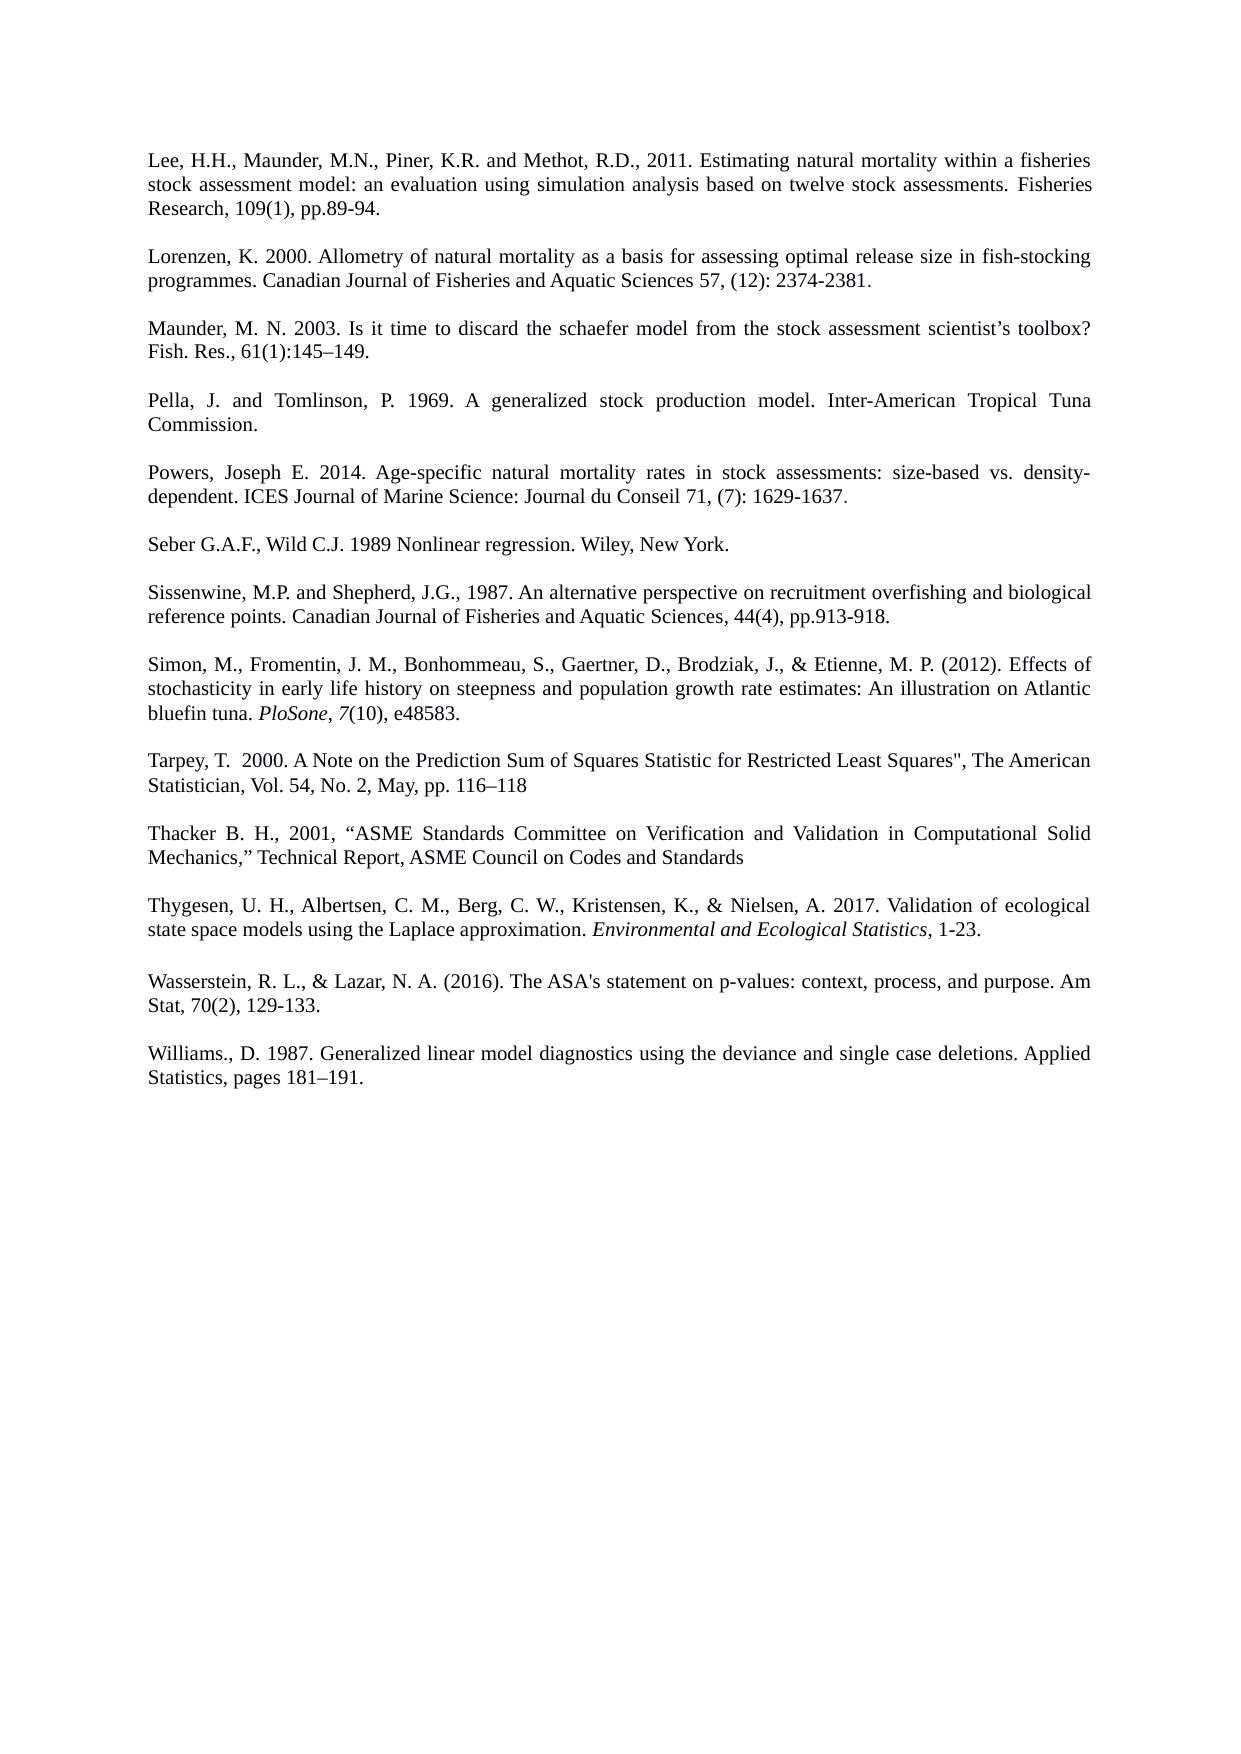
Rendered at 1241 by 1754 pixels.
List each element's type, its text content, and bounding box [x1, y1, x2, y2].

text Williams., D. 1987. Generalized linear model diagnostics using the deviance and single case deletions. Applied Statistics, pages 181–191. [148, 1041, 1092, 1089]
text Lorenzen, K. 2000. Allometry of natural mortality as a basis for assessing optimal release size in fish-stocking programmes. Canadian Journal of Fisheries and Aquatic Sciences 57, (12): 2374-2381. [148, 244, 1092, 292]
text Thygesen, U. H., Albertsen, C. M., Berg, C. W., Kristensen, K., & Nielsen, A. 2017. Validation of ecological state space models using the Laplace approximation. Environmental and Ecological Statistics, 1-23. [148, 893, 1092, 941]
text Wasserstein, R. L., & Lazar, N. A. (2016). The ASA's statement on p-values: context, process, and purpose. Am Stat, 70(2), 129-133. [148, 969, 1092, 1017]
text Simon, M., Fromentin, J. M., Bonhommeau, S., Gaertner, D., Brodziak, J., & Etienne, M. P. (2012). Effects of stochasticity in early life history on steepness and population growth rate estimates: An illustration on Atlantic bluefin tuna. PloSone, 7(10), e48583. [148, 652, 1092, 724]
text Seber G.A.F., Wild C.J. 1989 Nonlinear regression. Wiley, New York. [148, 532, 1092, 556]
text Powers, Joseph E. 2014. Age-specific natural mortality rates in stock assessments: size-based vs. density-dependent. ICES Journal of Marine Science: Journal du Conseil 71, (7): 1629-1637. [148, 460, 1092, 508]
text Tarpey, T. 2000. A Note on the Prediction Sum of Squares Statistic for Restricted Least Squares", The American Statistician, Vol. 54, No. 2, May, pp. 116–118 [148, 748, 1092, 797]
text Maunder, M. N. 2003. Is it time to discard the schaefer model from the stock assessment scientist’s toolbox? Fish. Res., 61(1):145–149. [148, 315, 1092, 363]
text Thacker B. H., 2001, “ASME Standards Committee on Verification and Validation in Computational Solid Mechanics,” Technical Report, ASME Council on Codes and Standards [148, 821, 1092, 869]
text Pella, J. and Tomlinson, P. 1969. A generalized stock production model. Inter-American Tropical Tuna Commission. [148, 388, 1092, 436]
text Sissenwine, M.P. and Shepherd, J.G., 1987. An alternative perspective on recruitment overfishing and biological reference points. Canadian Journal of Fisheries and Aquatic Sciences, 44(4), pp.913-918. [148, 580, 1092, 628]
text Lee, H.H., Maunder, M.N., Piner, K.R. and Methot, R.D., 2011. Estimating natural mortality within a fisheries stock assessment model: an evaluation using simulation analysis based on twelve stock assessments. Fisheries Research, 109(1), pp.89-94. [148, 148, 1092, 220]
